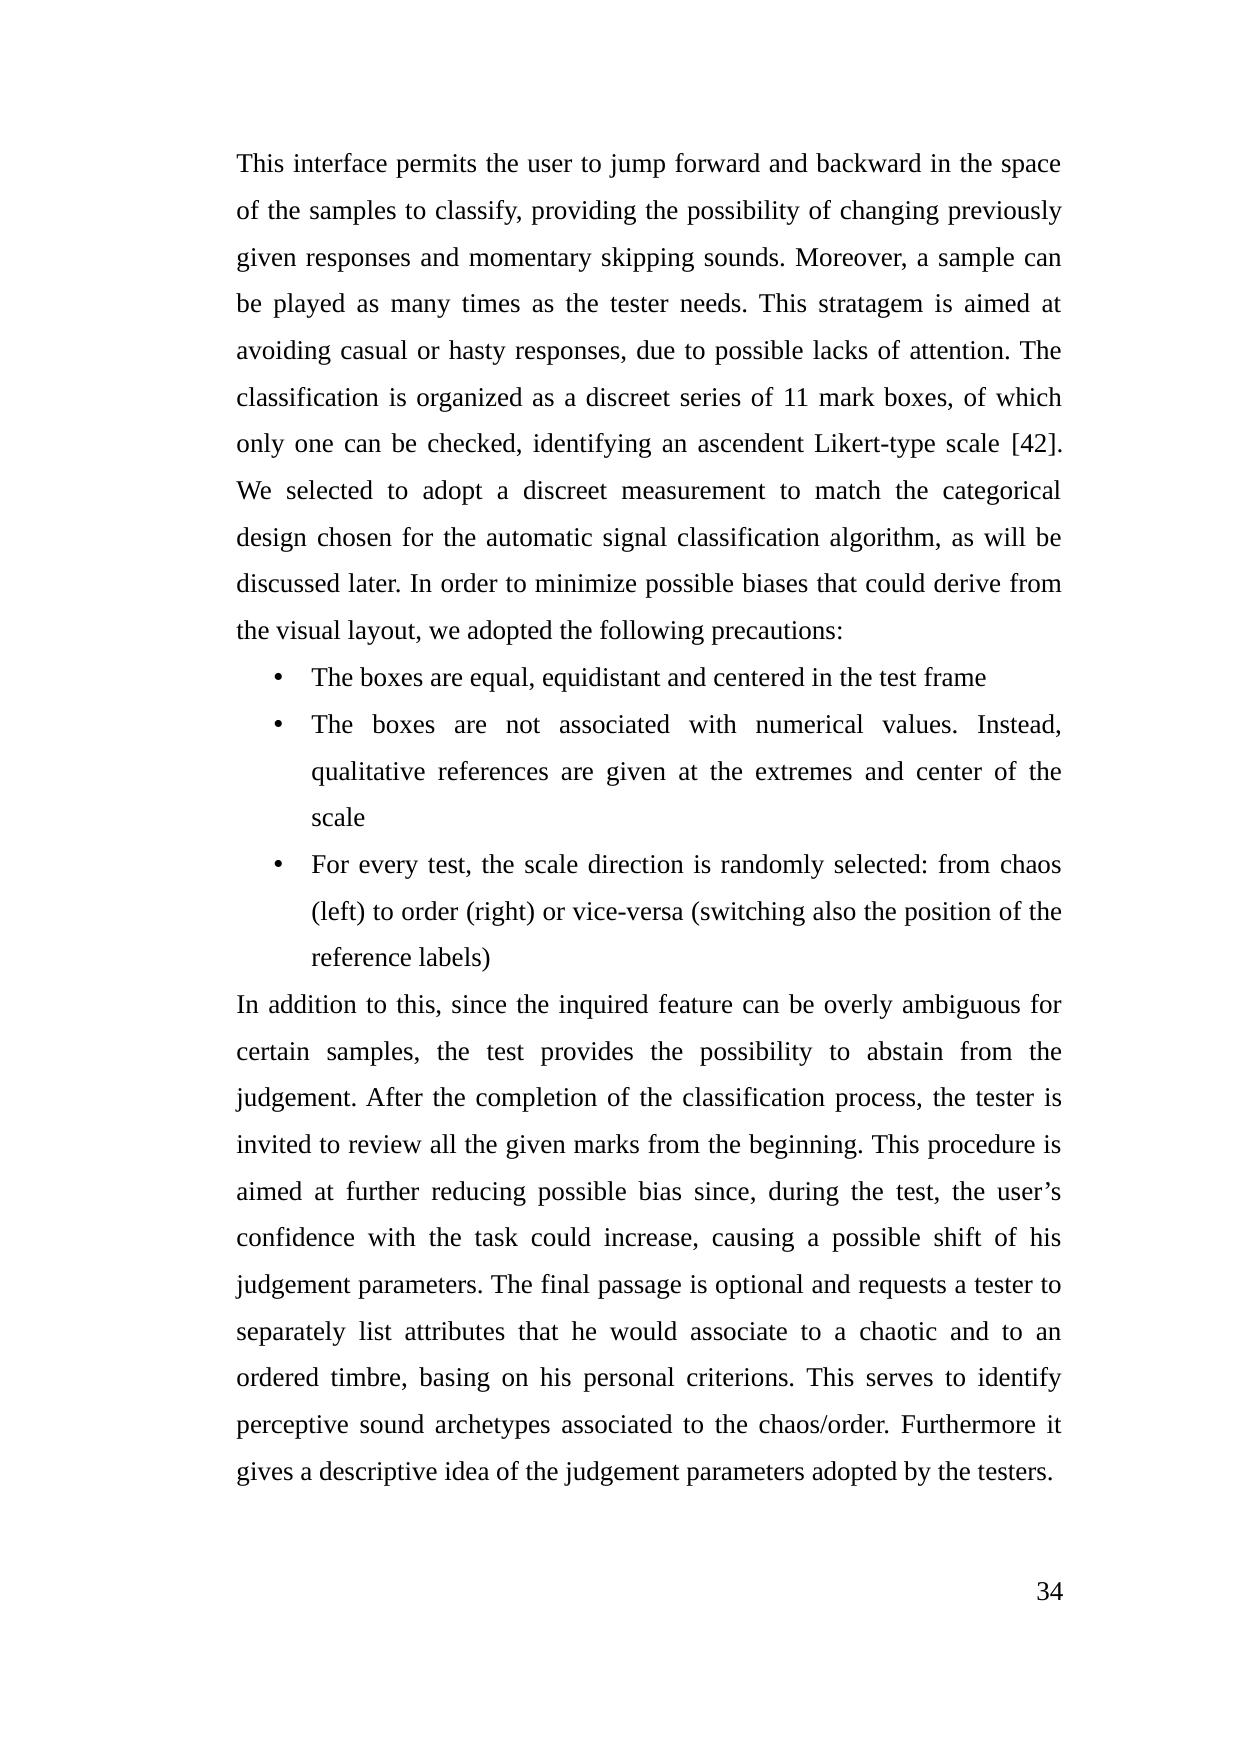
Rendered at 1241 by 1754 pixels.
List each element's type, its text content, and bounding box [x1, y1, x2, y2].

text This interface permits the user to jump forward and backward in the space of the samples to classify, providing the possibility of changing previously given responses and momentary skipping sounds. Moreover, a sample can be played as many times as the tester needs. This stratagem is aimed at avoiding casual or hasty responses, due to possible lacks of attention. The classification is organized as a discreet series of 11 mark boxes, of which only one can be checked, identifying an ascendent Likert-type scale [42]. We selected to adopt a discreet measurement to match the categorical design chosen for the automatic signal classification algorithm, as will be discussed later. In order to minimize possible biases that could derive from the visual layout, we adopted the following precautions: [236, 148, 1063, 645]
list For every test, the scale direction is randomly selected: from chaos (left) to order (right) or vice-versa (switching also the position of the reference labels) [274, 848, 1063, 972]
text In addition to this, since the inquired feature can be overly ambiguous for certain samples, the test provides the possibility to abstain from the judgement. After the completion of the classification process, the tester is invited to review all the given marks from the beginning. This procedure is aimed at further reducing possible bias since, during the test, the user’s confidence with the task could increase, causing a possible shift of his judgement parameters. The final passage is optional and requests a tester to separately list attributes that he would associate to a chaotic and to an ordered timbre, basing on his personal criterions. This serves to identify perceptive sound archetypes associated to the chaos/order. Furthermore it gives a descriptive idea of the judgement parameters adopted by the testers. [236, 988, 1063, 1486]
list The boxes are not associated with numerical values. Instead, qualitative references are given at the extremes and center of the scale [274, 708, 1063, 832]
list The boxes are equal, equidistant and centered in the test frame [274, 661, 1063, 692]
